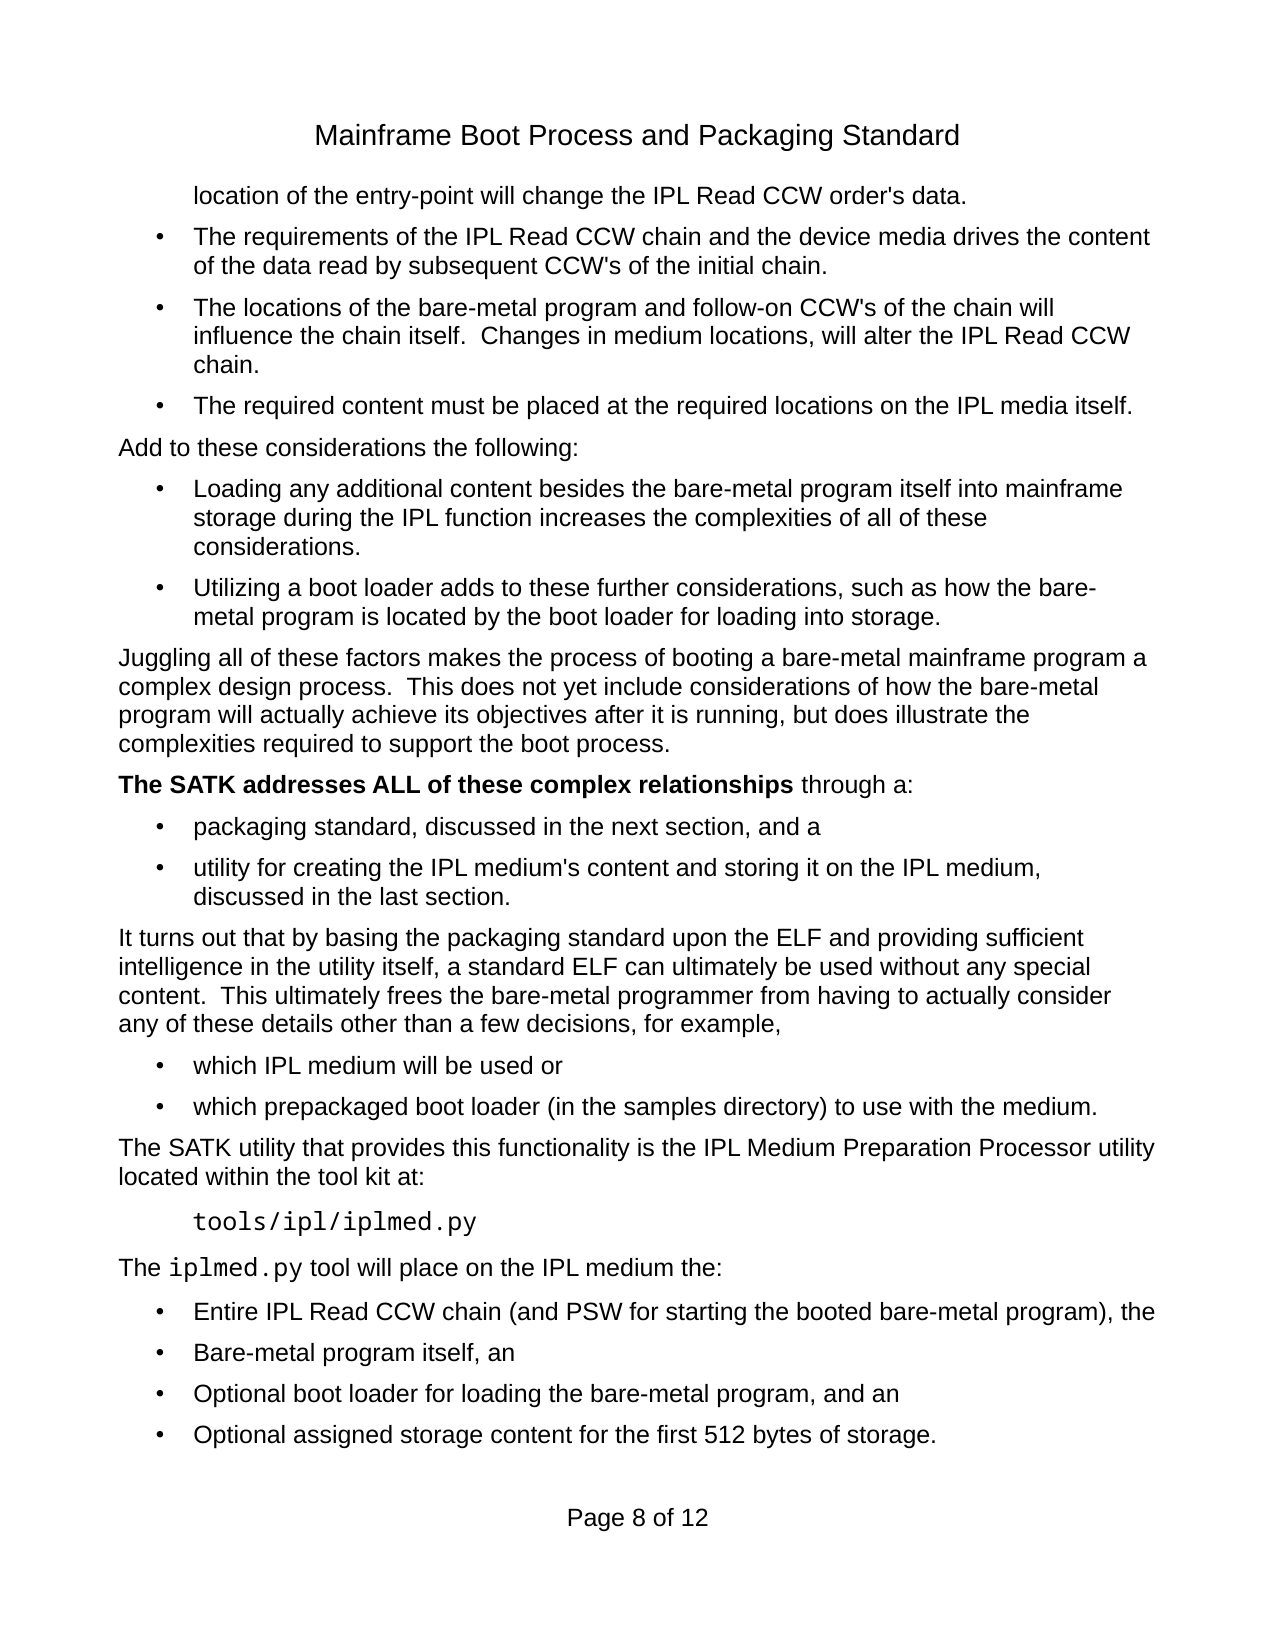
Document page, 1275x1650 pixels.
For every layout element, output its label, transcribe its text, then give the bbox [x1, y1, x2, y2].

list which IPL medium will be used or [156, 1051, 1157, 1079]
list Optional assigned storage content for the first 512 bytes of storage. [156, 1421, 1157, 1449]
list The requirements of the IPL Read CCW chain and the device media drives the content of the data read by subsequent CCW's of the initial chain. [156, 222, 1157, 280]
list utility for creating the IPL medium's content and storing it on the IPL medium, discussed in the last section. [156, 853, 1157, 911]
text tools/ipl/iplmed.py [192, 1203, 1157, 1237]
list packaging standard, discussed in the next section, and a [156, 812, 1157, 841]
list Utilizing a boot loader adds to these further considerations, such as how the bare-metal program is located by the boot loader for loading into storage. [156, 573, 1157, 630]
list Loading any additional content besides the bare-metal program itself into mainframe storage during the IPL function increases the complexities of all of these considerations. [156, 474, 1157, 560]
list Bare-metal program itself, an [156, 1338, 1157, 1367]
list The required content must be placed at the required locations on the IPL media itself. [156, 391, 1157, 420]
text The SATK utility that provides this functionality is the IPL Medium Preparation Processor utility located within the tool kit at: [118, 1133, 1157, 1191]
text It turns out that by basing the packaging standard upon the ELF and providing sufficient intelligence in the utility itself, a standard ELF can ultimately be used without any special content. This ultimately frees the bare-metal programmer from having to actually consider any of these details other than a few decisions, for example, [118, 923, 1157, 1038]
text Add to these considerations the following: [118, 433, 1157, 461]
text The iplmed.py tool will place on the IPL medium the: [118, 1250, 1157, 1284]
text The SATK addresses ALL of these complex relationships through a: [118, 770, 1157, 799]
list Optional boot loader for loading the bare-metal program, and an [156, 1379, 1157, 1408]
text Juggling all of these factors makes the process of booting a bare-metal mainframe program a complex design process. This does not yet include considerations of how the bare-metal program will actually achieve its objectives after it is running, but does illustrate the complexities required to support the boot process. [118, 643, 1157, 758]
list location of the entry-point will change the IPL Read CCW order's data. [156, 181, 1157, 210]
list which prepackaged boot loader (in the samples directory) to use with the medium. [156, 1092, 1157, 1121]
list The locations of the bare-metal program and follow-on CCW's of the chain will influence the chain itself. Changes in medium locations, will alter the IPL Read CCW chain. [156, 292, 1157, 379]
list Entire IPL Read CCW chain (and PSW for starting the booted bare-metal program), the [156, 1296, 1157, 1325]
